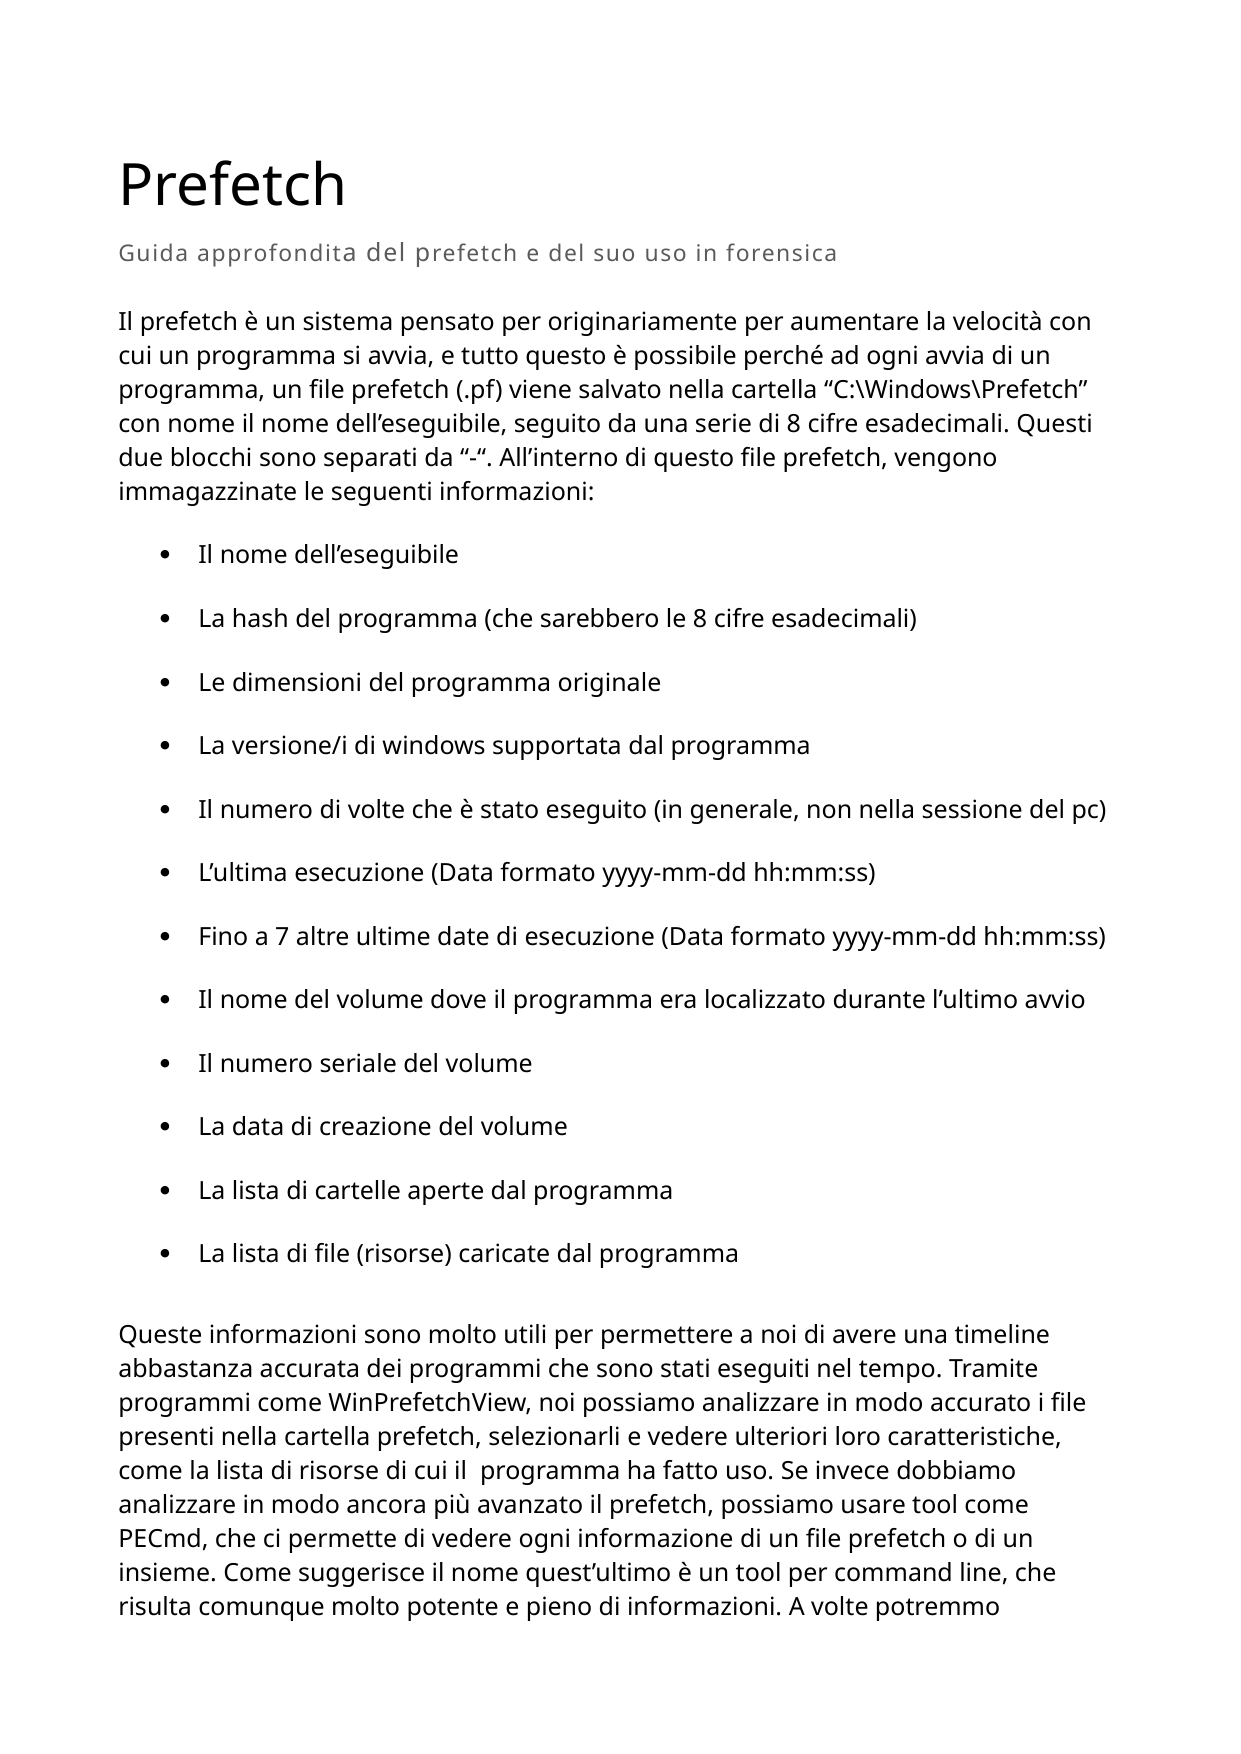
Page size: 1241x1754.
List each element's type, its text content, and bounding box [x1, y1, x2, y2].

list La versione/i di windows supportata dal programma [161, 728, 1122, 762]
list Il nome del volume dove il programma era localizzato durante l’ultimo avvio [161, 982, 1122, 1016]
list La data di creazione del volume [161, 1109, 1122, 1143]
list L’ultima esecuzione (Data formato yyyy-mm-dd hh:mm:ss) [161, 855, 1122, 889]
list Le dimensioni del programma originale [161, 664, 1122, 698]
list Fino a 7 altre ultime date di esecuzione (Data formato yyyy-mm-dd hh:mm:ss) [161, 918, 1122, 952]
list La lista di file (risorse) caricate dal programma [161, 1236, 1122, 1270]
text Il prefetch è un sistema pensato per originariamente per aumentare la velocità con cui un programma si avvia, e tutto questo è possibile perché ad ogni avvia di un programma, un file prefetch (.pf) viene salvato nella cartella “C:\Windows\Prefetch” con nome il nome dell’eseguibile, seguito da una serie di 8 cifre esadecimali. Questi due blocchi sono separati da “-“. All’interno di questo file prefetch, vengono immagazzinate le seguenti informazioni: [118, 303, 1122, 508]
text Queste informazioni sono molto utili per permettere a noi di avere una timeline abbastanza accurata dei programmi che sono stati eseguiti nel tempo. Tramite programmi come WinPrefetchView, noi possiamo analizzare in modo accurato i file presenti nella cartella prefetch, selezionarli e vedere ulteriori loro caratteristiche, come la lista di risorse di cui il programma ha fatto uso. Se invece dobbiamo analizzare in modo ancora più avanzato il prefetch, possiamo usare tool come PECmd, che ci permette di vedere ogni informazione di un file prefetch o di un insieme. Come suggerisce il nome quest’ultimo è un tool per command line, che risulta comunque molto potente e pieno di informazioni. A volte potremmo [118, 1316, 1122, 1623]
list Il numero seriale del volume [161, 1045, 1122, 1079]
list Il numero di volte che è stato eseguito (in generale, non nella sessione del pc) [161, 791, 1122, 825]
list La hash del programma (che sarebbero le 8 cifre esadecimali) [161, 601, 1122, 635]
title Prefetch [118, 143, 1122, 223]
list La lista di cartelle aperte dal programma [161, 1172, 1122, 1207]
subtitle Guida approfondita del prefetch e del suo uso in forensica [118, 235, 1122, 269]
list Il nome dell’eseguibile [161, 537, 1122, 571]
